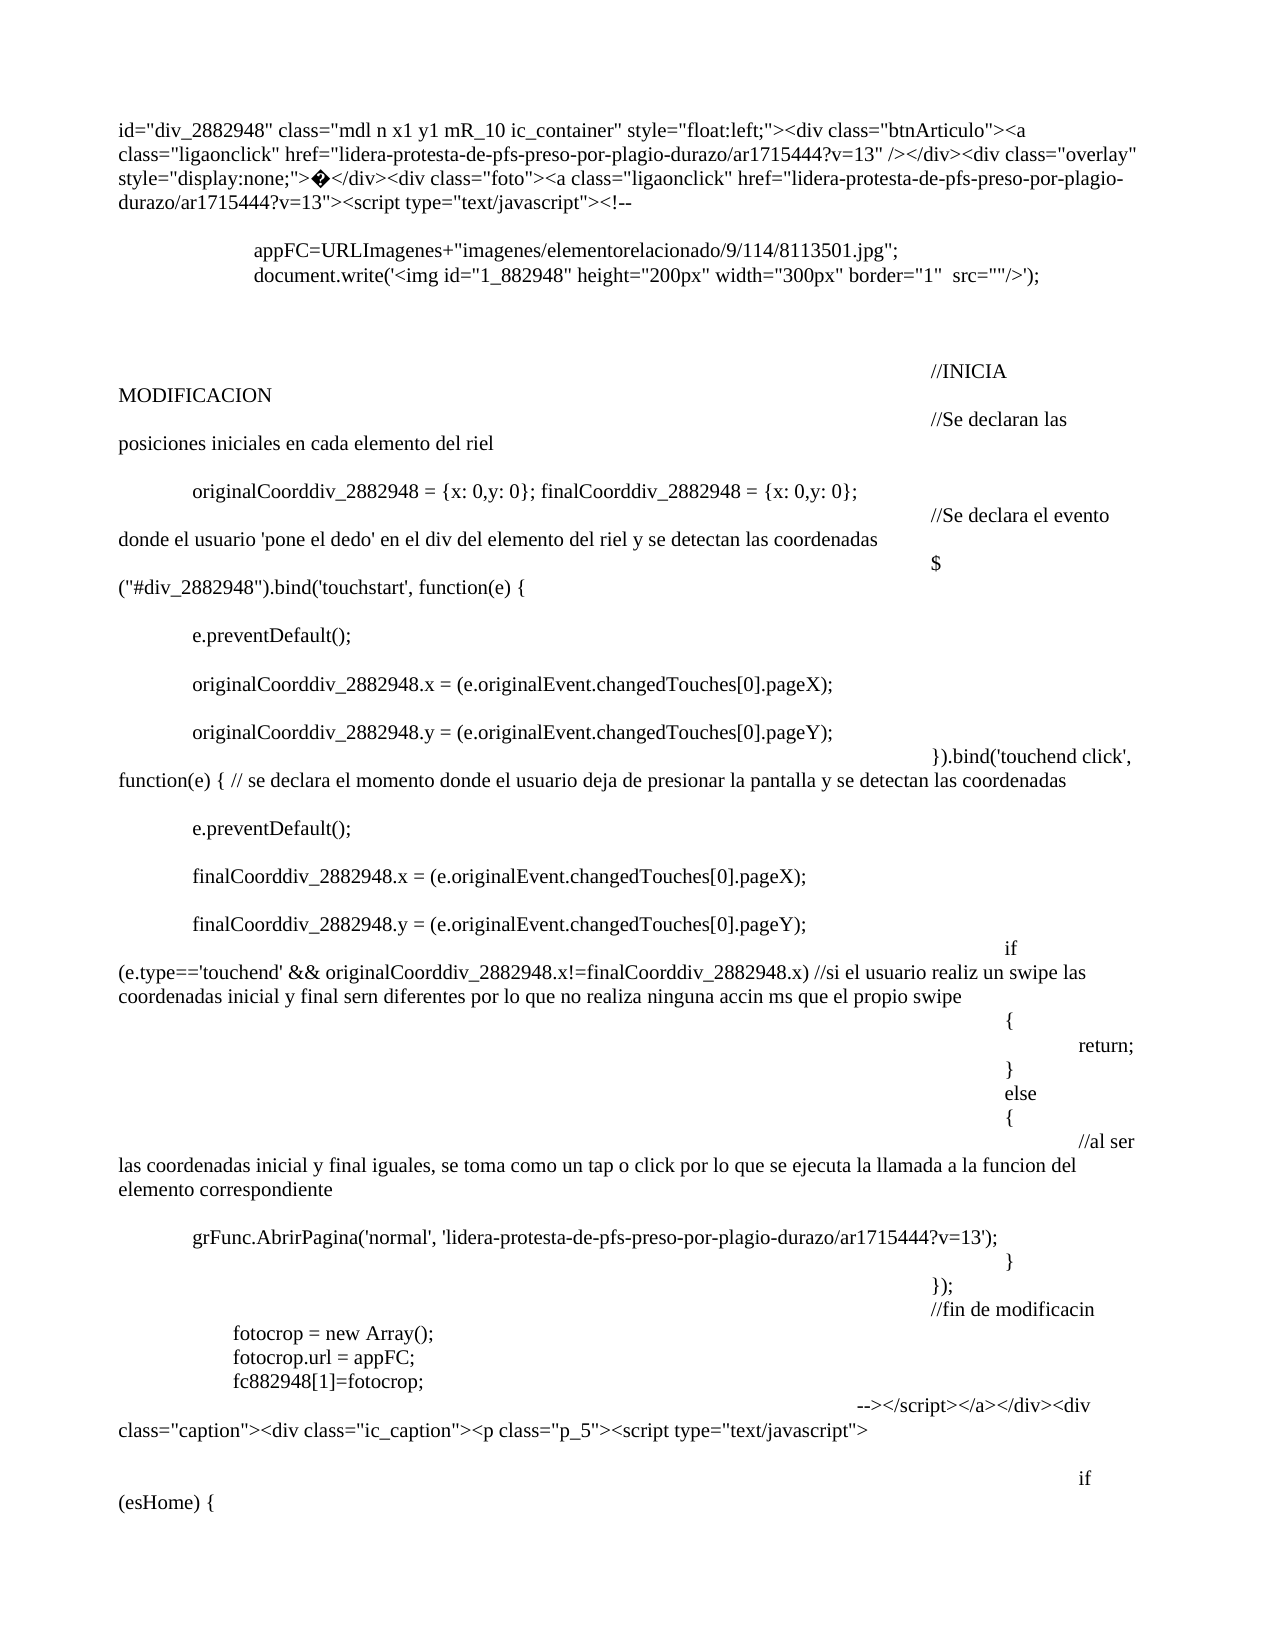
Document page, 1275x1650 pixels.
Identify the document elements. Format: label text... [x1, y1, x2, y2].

text finalCoorddiv_2882948.y = (e.originalEvent.changedTouches[0].pageY); [118, 888, 1157, 936]
text e.preventDefault(); [118, 792, 1157, 840]
text fotocrop.url = appFC; [118, 1345, 1157, 1369]
text } [118, 1249, 1157, 1273]
text originalCoorddiv_2882948 = {x: 0,y: 0}; finalCoorddiv_2882948 = {x: 0,y: 0}; [118, 455, 1157, 503]
text $("#div_2882948").bind('touchstart', function(e) { [118, 551, 1157, 599]
text appFC=URLImagenes+"imagenes/elementorelacionado/9/114/8113501.jpg"; [118, 238, 1157, 262]
text e.preventDefault(); [118, 599, 1157, 647]
text //al ser las coordenadas inicial y final iguales, se toma como un tap o click por lo que se ejecuta la llamada a la funcion del elemento correspondiente [118, 1129, 1157, 1201]
text finalCoorddiv_2882948.x = (e.originalEvent.changedTouches[0].pageX); [118, 840, 1157, 888]
text originalCoorddiv_2882948.y = (e.originalEvent.changedTouches[0].pageY); [118, 696, 1157, 744]
text //Se declara el evento donde el usuario 'pone el dedo' en el div del elemento del riel y se detectan las coordenadas [118, 503, 1157, 551]
text else [118, 1081, 1157, 1105]
text { [118, 1105, 1157, 1129]
text } [118, 1057, 1157, 1081]
text originalCoorddiv_2882948.x = (e.originalEvent.changedTouches[0].pageX); [118, 647, 1157, 696]
text fc882948[1]=fotocrop; [118, 1369, 1157, 1393]
text --></script></a></div><div class="caption"><div class="ic_caption"><p class="p_5"><script type="text/javascript"> [118, 1393, 1157, 1442]
text //Se declaran las posiciones iniciales en cada elemento del riel [118, 407, 1157, 455]
text id="div_2882948" class="mdl n x1 y1 mR_10 ic_container" style="float:left;"><div class="btnArticulo"><a class="ligaonclick" href="lidera-protesta-de-pfs-preso-por-plagio-durazo/ar1715444?v=13" /></div><div class="overlay" style="display:none;">�</div><div class="foto"><a class="ligaonclick" href="lidera-protesta-de-pfs-preso-por-plagio-durazo/ar1715444?v=13"><script type="text/javascript"><!-- [118, 118, 1157, 214]
text return; [118, 1032, 1157, 1057]
text fotocrop = new Array(); [118, 1321, 1157, 1345]
text //INICIA MODIFICACION [118, 359, 1157, 407]
text if (esHome) { [118, 1466, 1157, 1514]
text grFunc.AbrirPagina('normal', 'lidera-protesta-de-pfs-preso-por-plagio-durazo/ar1715444?v=13'); [118, 1201, 1157, 1249]
text //fin de modificacin [118, 1297, 1157, 1321]
text { [118, 1008, 1157, 1032]
text if (e.type=='touchend' && originalCoorddiv_2882948.x!=finalCoorddiv_2882948.x) //si el usuario realiz un swipe las coordenadas inicial y final sern diferentes por lo que no realiza ninguna accin ms que el propio swipe [118, 936, 1157, 1008]
text }).bind('touchend click', function(e) { // se declara el momento donde el usuario deja de presionar la pantalla y se detectan las coordenadas [118, 744, 1157, 792]
text document.write('<img id="1_882948" height="200px" width="300px" border="1" src=""/>'); [118, 262, 1157, 287]
text }); [118, 1273, 1157, 1297]
